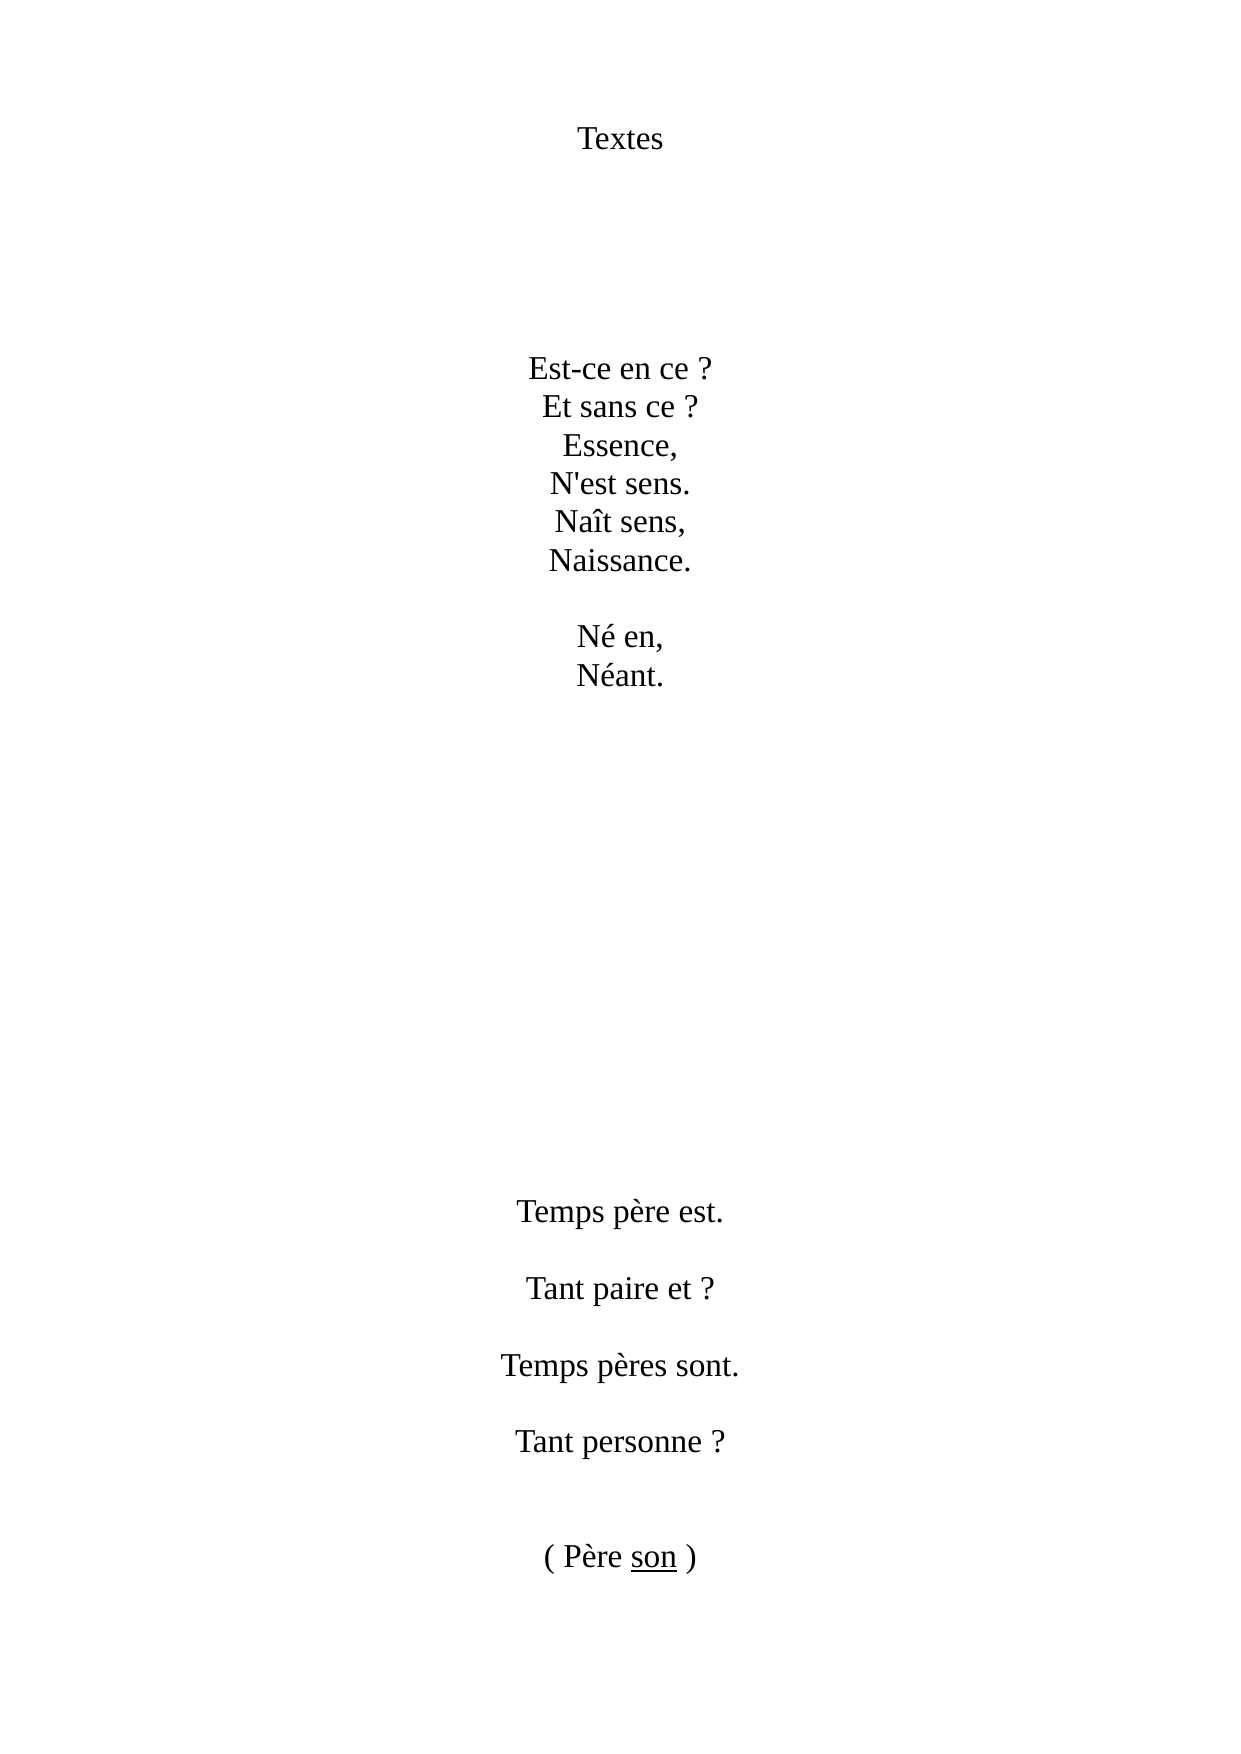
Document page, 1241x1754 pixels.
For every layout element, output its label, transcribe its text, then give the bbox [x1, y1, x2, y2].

text Temps pères sont. [118, 1345, 1122, 1383]
text Est-ce en ce ? [118, 348, 1122, 386]
text Néant. [118, 655, 1122, 693]
text Tant paire et ? [118, 1268, 1122, 1306]
text Naît sens, [118, 501, 1122, 540]
text N'est sens. [118, 463, 1122, 501]
text Textes [118, 118, 1122, 156]
text Temps père est. [118, 1191, 1122, 1230]
text Et sans ce ? [118, 386, 1122, 425]
text Essence, [118, 425, 1122, 463]
text ( Père son ) [118, 1536, 1122, 1575]
text Tant personne ? [118, 1421, 1122, 1460]
text Né en, [118, 616, 1122, 655]
text Naissance. [118, 540, 1122, 578]
